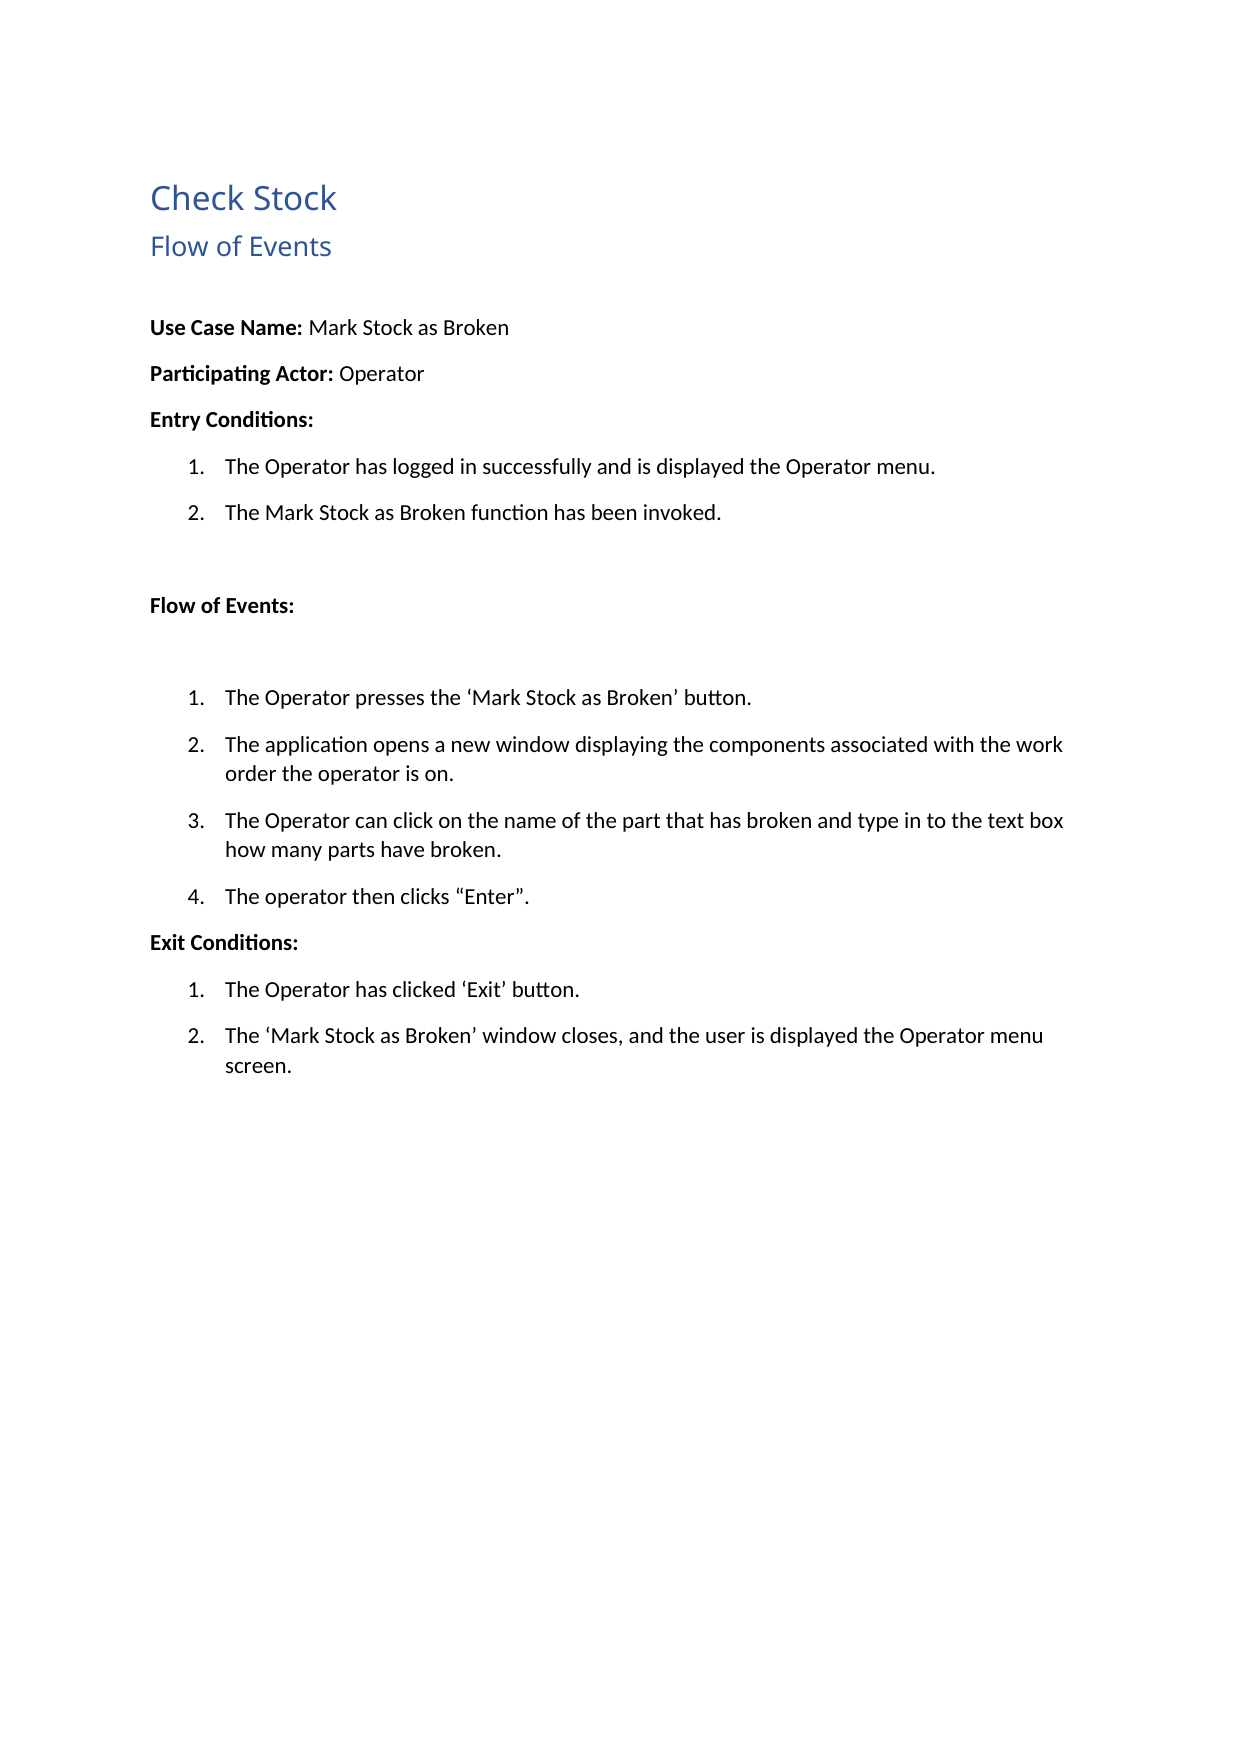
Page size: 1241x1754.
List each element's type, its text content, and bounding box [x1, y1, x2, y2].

text Entry Conditions: [150, 405, 1090, 433]
list The Operator can click on the name of the part that has broken and type in to the text box how many parts have broken. [187, 806, 1090, 864]
text Participating Actor: Operator [150, 359, 1090, 387]
list The ‘Mark Stock as Broken’ window closes, and the user is displayed the Operator menu screen. [187, 1021, 1090, 1079]
list The Operator presses the ‘Mark Stock as Broken’ button. [187, 683, 1090, 712]
subtitle Check Stock [150, 175, 1090, 220]
list The Mark Stock as Broken function has been invoked. [187, 498, 1090, 526]
list The Operator has clicked ‘Exit’ button. [187, 975, 1090, 1003]
text Use Case Name: Mark Stock as Broken [150, 313, 1090, 341]
text Exit Conditions: [150, 928, 1090, 956]
subtitle Flow of Events [150, 227, 1090, 264]
list The Operator has logged in successfully and is displayed the Operator menu. [187, 452, 1090, 480]
list The application opens a new window displaying the components associated with the work order the operator is on. [187, 730, 1090, 788]
list The operator then clicks “Enter”. [187, 882, 1090, 910]
text Flow of Events: [150, 591, 1090, 619]
